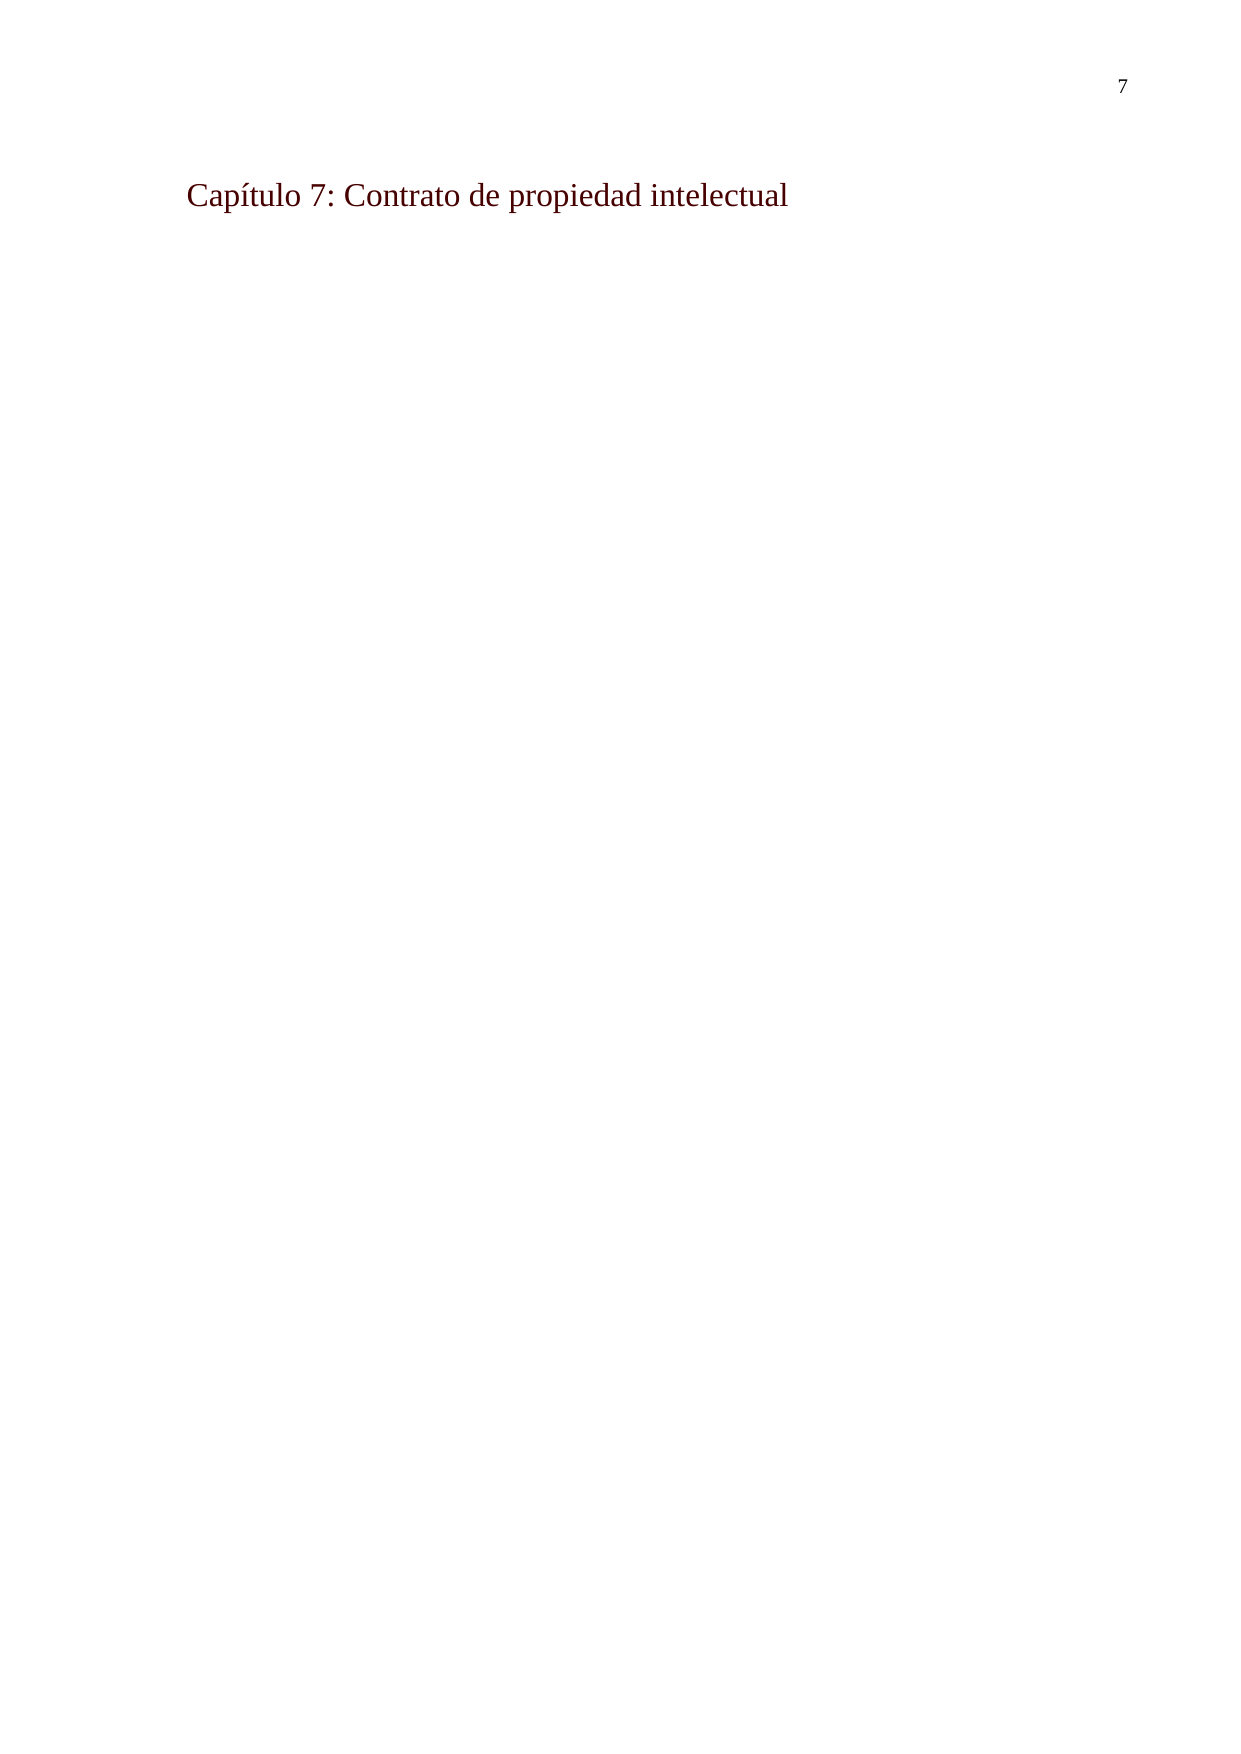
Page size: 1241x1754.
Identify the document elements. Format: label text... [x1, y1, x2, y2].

subtitle Capítulo 7: Contrato de propiedad intelectual [112, 175, 1128, 213]
